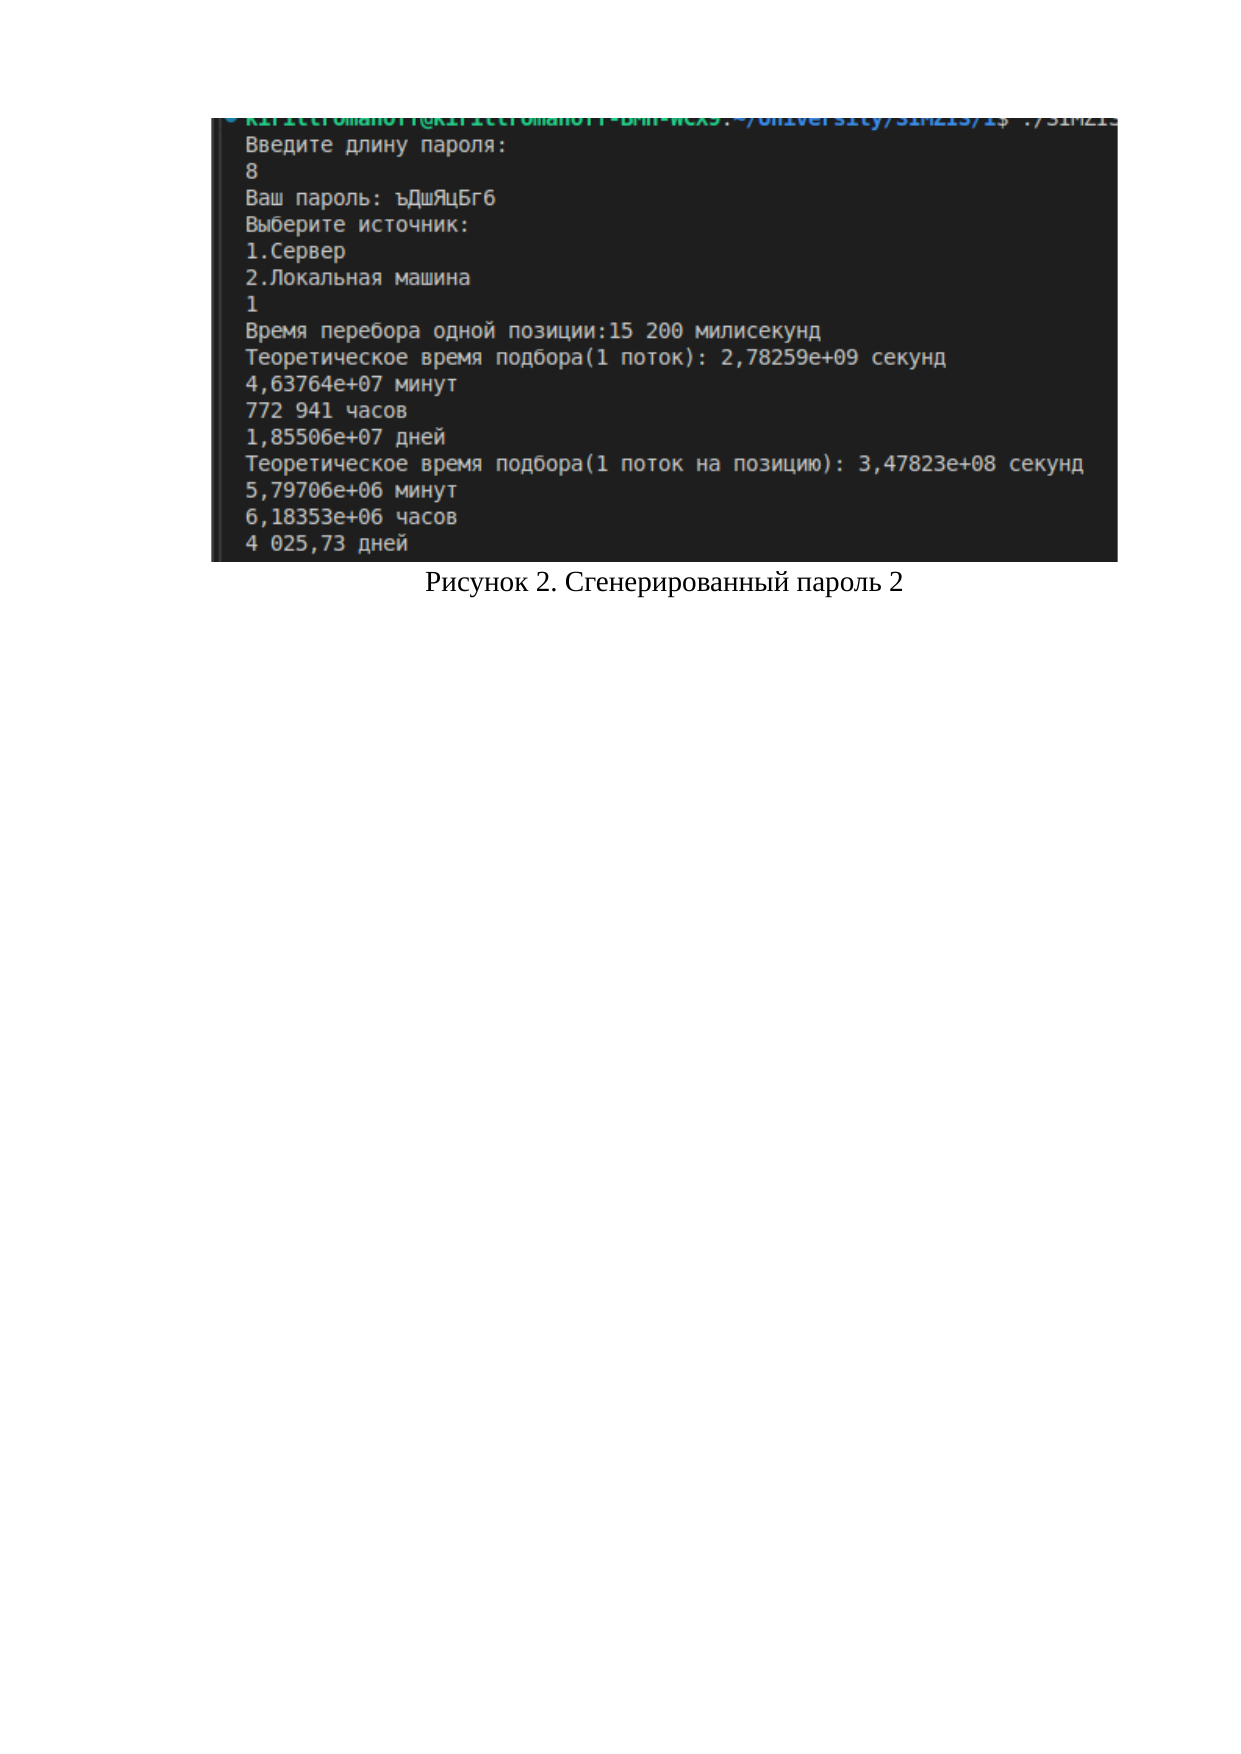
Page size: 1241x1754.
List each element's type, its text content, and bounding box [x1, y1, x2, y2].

picture [211, 118, 1118, 562]
text Рисунок 2. Сгенерированный пароль 2 [177, 154, 1152, 598]
